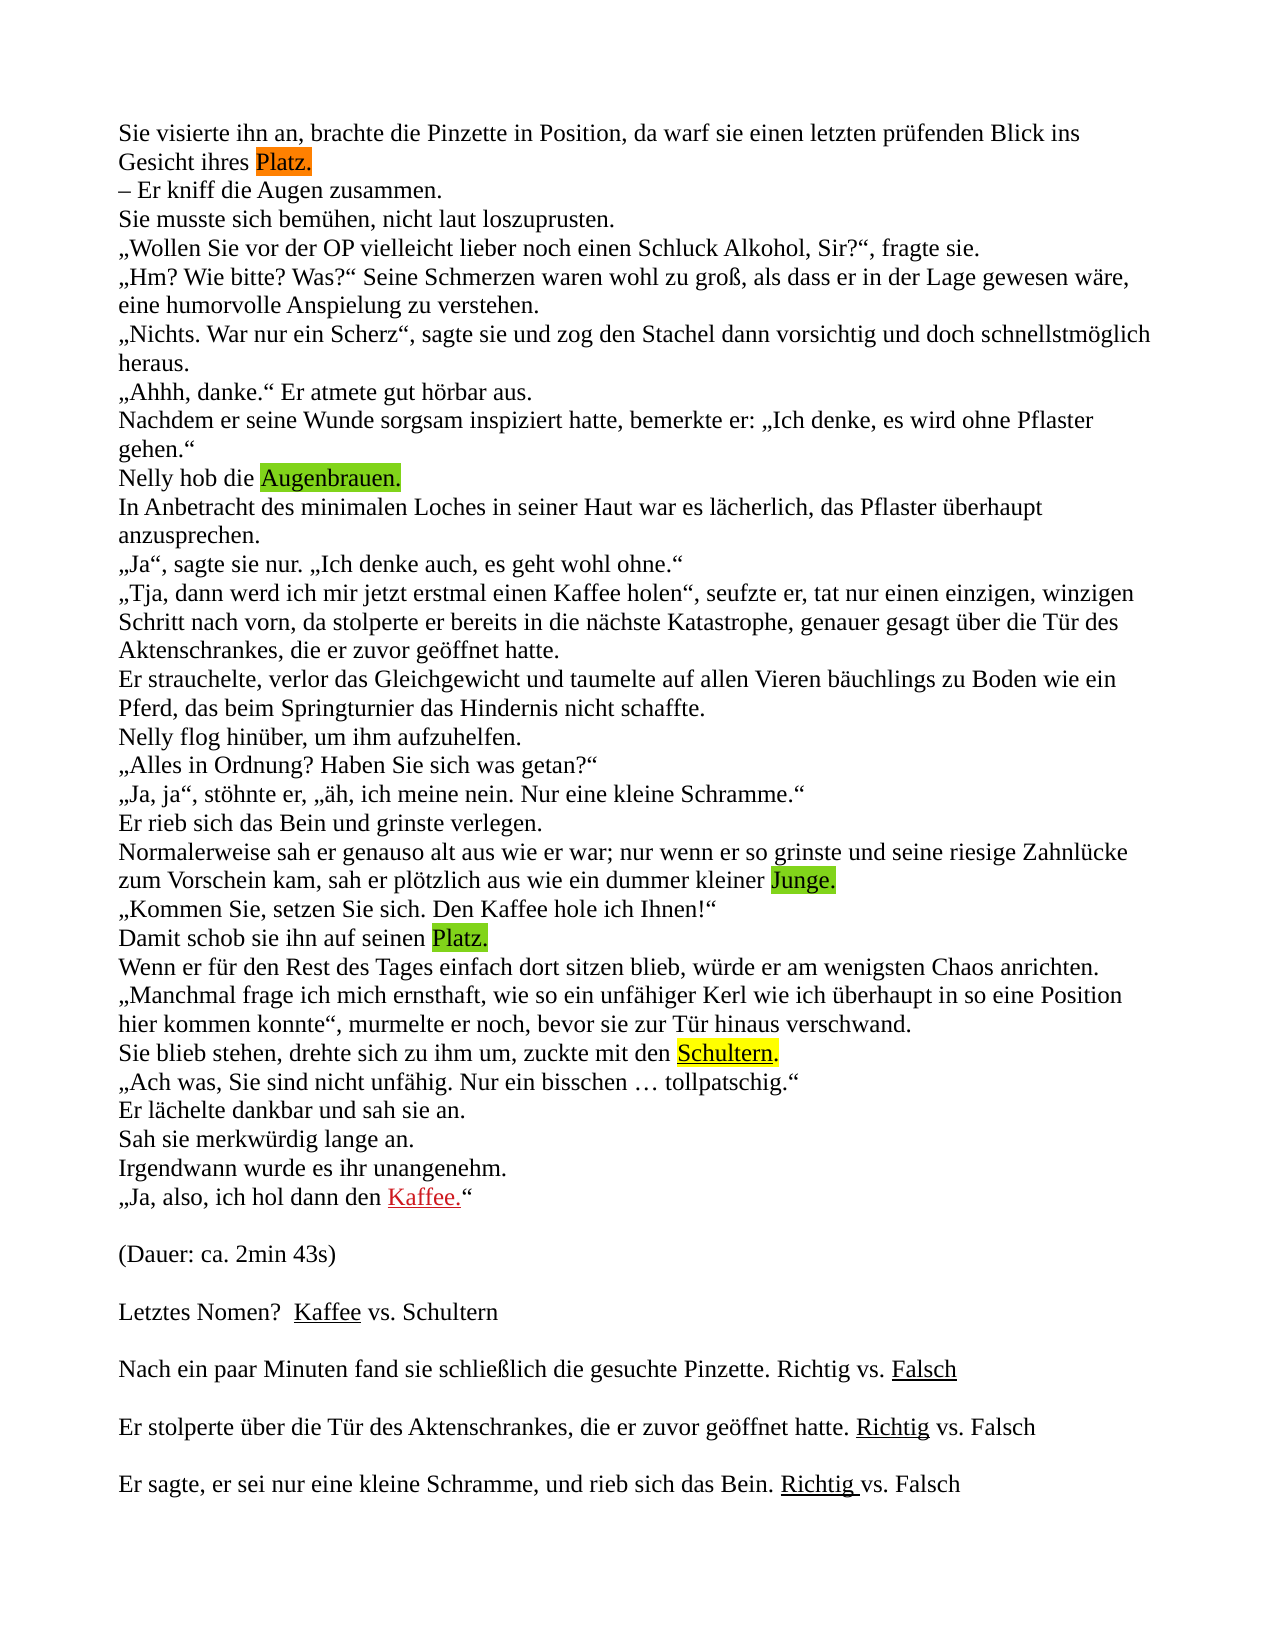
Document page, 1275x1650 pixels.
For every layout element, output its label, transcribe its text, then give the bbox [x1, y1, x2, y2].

text anzusprechen. [118, 521, 1157, 549]
text „Ja, also, ich hol dann den Kaffee.“ [118, 1182, 1157, 1211]
text Nachdem er seine Wunde sorgsam inspiziert hatte, bemerkte er: „Ich denke, es wird ohne Pflaster gehen.“ [118, 406, 1157, 463]
text (Dauer: ca. 2min 43s) [118, 1239, 1157, 1268]
text „Hm? Wie bitte? Was?“ Seine Schmerzen waren wohl zu groß, als dass er in der Lage gewesen wäre, eine humorvolle Anspielung zu verstehen. [118, 262, 1157, 319]
text Wenn er für den Rest des Tages einfach dort sitzen blieb, würde er am wenigsten Chaos anrichten. [118, 952, 1157, 981]
text Irgendwann wurde es ihr unangenehm. [118, 1153, 1157, 1182]
text Er sagte, er sei nur eine kleine Schramme, und rieb sich das Bein. Richtig vs. Falsch [118, 1469, 1157, 1498]
text „Ja, ja“, stöhnte er, „äh, ich meine nein. Nur eine kleine Schramme.“ [118, 779, 1157, 808]
text Gesicht ihres Platz. [118, 147, 1157, 176]
text Er lächelte dankbar und sah sie an. [118, 1096, 1157, 1124]
text Sah sie merkwürdig lange an. [118, 1124, 1157, 1153]
text „Kommen Sie, setzen Sie sich. Den Kaffee hole ich Ihnen!“ [118, 894, 1157, 923]
text Nach ein paar Minuten fand sie schließlich die gesuchte Pinzette. Richtig vs. Falsch [118, 1354, 1157, 1383]
text „Wollen Sie vor der OP vielleicht lieber noch einen Schluck Alkohol, Sir?“, fragte sie. [118, 233, 1157, 262]
text „Manchmal frage ich mich ernsthaft, wie so ein unfähiger Kerl wie ich überhaupt in so eine Position hier kommen konnte“, murmelte er noch, bevor sie zur Tür hinaus verschwand. [118, 981, 1157, 1038]
text „Nichts. War nur ein Scherz“, sagte sie und zog den Stachel dann vorsichtig und doch schnellstmöglich heraus. [118, 319, 1157, 377]
text Sie blieb stehen, drehte sich zu ihm um, zuckte mit den Schultern. [118, 1038, 1157, 1067]
text Nelly hob die Augenbrauen. [118, 463, 1157, 492]
text „Ahhh, danke.“ Er atmete gut hörbar aus. [118, 377, 1157, 406]
text Er rieb sich das Bein und grinste verlegen. [118, 808, 1157, 837]
text „Ach was, Sie sind nicht unfähig. Nur ein bisschen … tollpatschig.“ [118, 1067, 1157, 1096]
text Normalerweise sah er genauso alt aus wie er war; nur wenn er so grinste und seine riesige Zahnlücke zum Vorschein kam, sah er plötzlich aus wie ein dummer kleiner Junge. [118, 837, 1157, 894]
text Letztes Nomen? Kaffee vs. Schultern [118, 1297, 1157, 1326]
text In Anbetracht des minimalen Loches in seiner Haut war es lächerlich, das Pflaster überhaupt [118, 492, 1157, 521]
text Damit schob sie ihn auf seinen Platz. [118, 923, 1157, 952]
text Er strauchelte, verlor das Gleichgewicht und taumelte auf allen Vieren bäuchlings zu Boden wie ein Pferd, das beim Springturnier das Hindernis nicht schaffte. [118, 664, 1157, 722]
text Sie musste sich bemühen, nicht laut loszuprusten. [118, 204, 1157, 233]
text Nelly flog hinüber, um ihm aufzuhelfen. [118, 722, 1157, 751]
text „Tja, dann werd ich mir jetzt erstmal einen Kaffee holen“, seufzte er, tat nur einen einzigen, winzigen Schritt nach vorn, da stolperte er bereits in die nächste Katastrophe, genauer gesagt über die Tür des [118, 578, 1157, 636]
text – Er kniff die Augen zusammen. [118, 176, 1157, 204]
text „Alles in Ordnung? Haben Sie sich was getan?“ [118, 751, 1157, 779]
text „Ja“, sagte sie nur. „Ich denke auch, es geht wohl ohne.“ [118, 549, 1157, 578]
text Sie visierte ihn an, brachte die Pinzette in Position, da warf sie einen letzten prüfenden Blick ins [118, 118, 1157, 147]
text Er stolperte über die Tür des Aktenschrankes, die er zuvor geöffnet hatte. Richtig vs. Falsch [118, 1412, 1157, 1441]
text Aktenschrankes, die er zuvor geöffnet hatte. [118, 636, 1157, 664]
